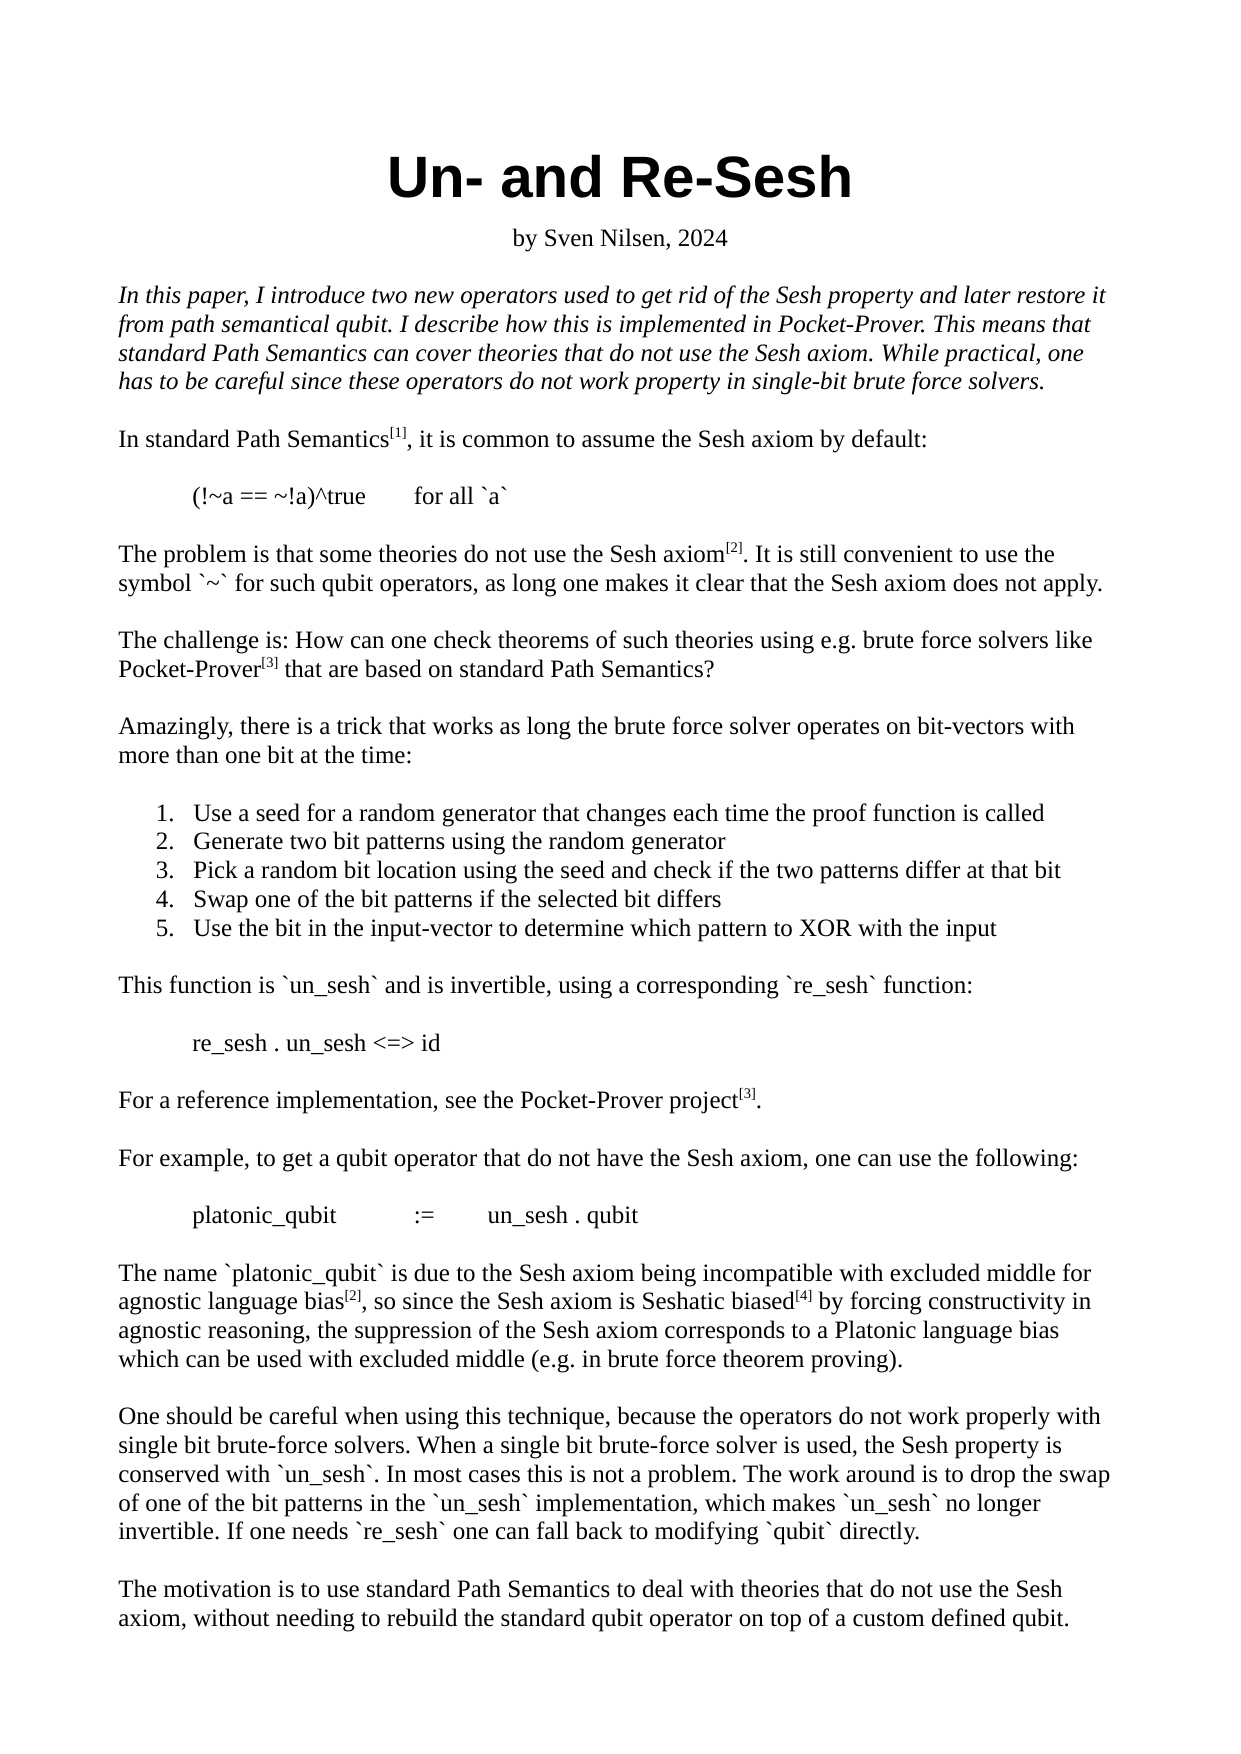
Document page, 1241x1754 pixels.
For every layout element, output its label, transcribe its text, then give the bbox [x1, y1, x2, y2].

text One should be careful when using this technique, because the operators do not work properly with single bit brute-force solvers. When a single bit brute-force solver is used, the Sesh property is conserved with `un_sesh`. In most cases this is not a problem. The work around is to drop the swap of one of the bit patterns in the `un_sesh` implementation, which makes `un_sesh` no longer invertible. If one needs `re_sesh` one can fall back to modifying `qubit` directly. [118, 1401, 1122, 1545]
list Use a seed for a random generator that changes each time the proof function is called [156, 798, 1122, 826]
list Generate two bit patterns using the random generator [156, 826, 1122, 855]
text In standard Path Semantics[1], it is common to assume the Sesh axiom by default: [118, 424, 1122, 453]
text The problem is that some theories do not use the Sesh axiom[2]. It is still convenient to use the symbol `~` for such qubit operators, as long one makes it clear that the Sesh axiom does not apply. [118, 539, 1122, 596]
list Pick a random bit location using the seed and check if the two patterns differ at that bit [156, 855, 1122, 884]
list Swap one of the bit patterns if the selected bit differs [156, 884, 1122, 913]
text by Sven Nilsen, 2024 [118, 223, 1122, 251]
list Use the bit in the input-vector to determine which pattern to XOR with the input [156, 913, 1122, 941]
text This function is `un_sesh` and is invertible, using a corresponding `re_sesh` function: [118, 970, 1122, 999]
text The motivation is to use standard Path Semantics to deal with theories that do not use the Sesh axiom, without needing to rebuild the standard qubit operator on top of a custom defined qubit. [118, 1574, 1122, 1631]
text In this paper, I introduce two new operators used to get rid of the Sesh property and later restore it from path semantical qubit. I describe how this is implemented in Pocket-Prover. This means that standard Path Semantics can cover theories that do not use the Sesh axiom. While practical, one has to be careful since these operators do not work property in single-bit brute force solvers. [118, 280, 1122, 395]
text For a reference implementation, see the Pocket-Prover project[3]. [118, 1085, 1122, 1114]
text re_sesh . un_sesh <=> id [118, 1028, 1122, 1056]
text Amazingly, there is a trick that works as long the brute force solver operates on bit-vectors with more than one bit at the time: [118, 711, 1122, 769]
text The challenge is: How can one check theorems of such theories using e.g. brute force solvers like Pocket-Prover[3] that are based on standard Path Semantics? [118, 625, 1122, 683]
text The name `platonic_qubit` is due to the Sesh axiom being incompatible with excluded middle for agnostic language bias[2], so since the Sesh axiom is Seshatic biased[4] by forcing constructivity in agnostic reasoning, the suppression of the Sesh axiom corresponds to a Platonic language bias which can be used with excluded middle (e.g. in brute force theorem proving). [118, 1258, 1122, 1373]
text platonic_qubit := un_sesh . qubit [118, 1200, 1122, 1229]
text (!~a == ~!a)^true for all `a` [118, 481, 1122, 510]
title Un- and Re-Sesh [118, 143, 1122, 210]
text For example, to get a qubit operator that do not have the Sesh axiom, one can use the following: [118, 1143, 1122, 1171]
